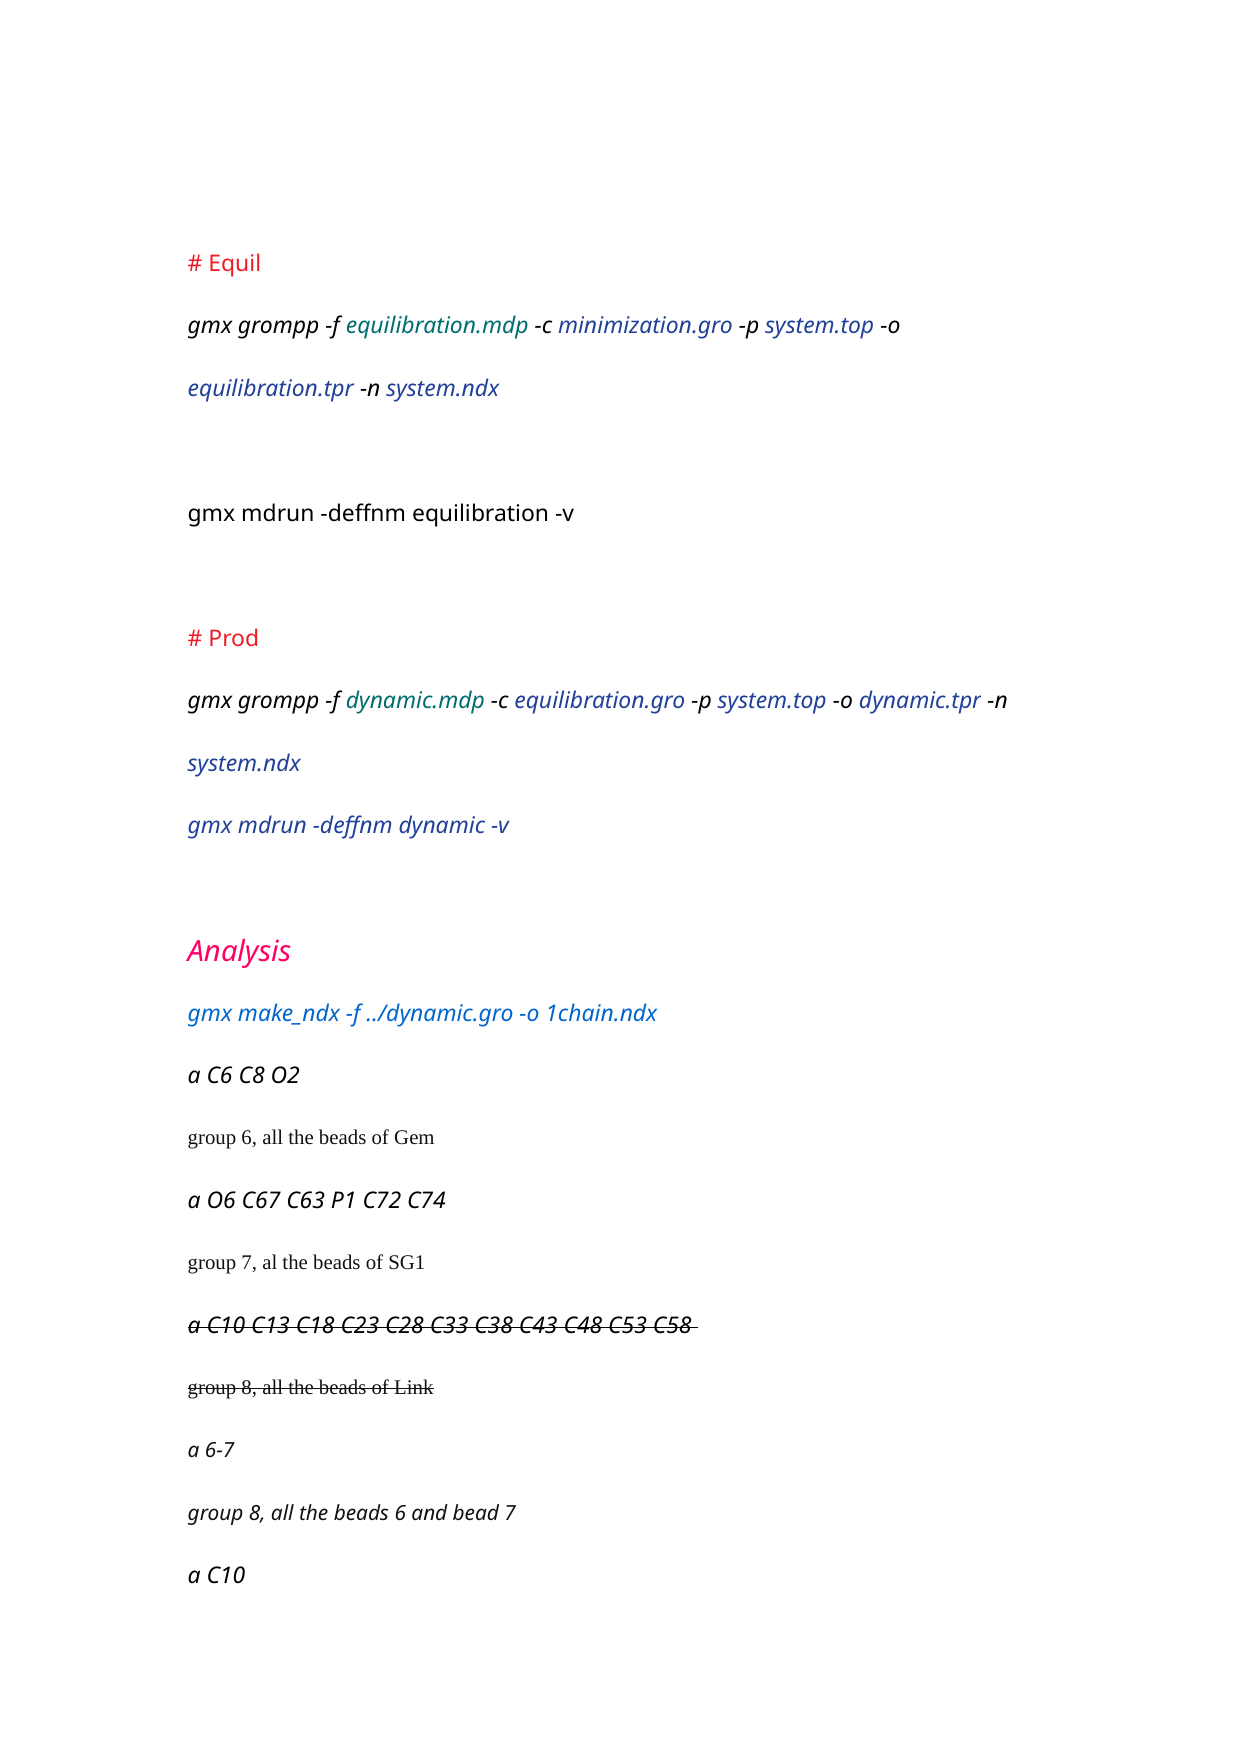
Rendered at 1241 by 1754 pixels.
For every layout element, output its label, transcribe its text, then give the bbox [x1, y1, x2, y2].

text group 8, all the beads of Link [187, 1346, 1053, 1408]
text group 7, al the beads of SG1 [187, 1221, 1053, 1283]
text a C10 [187, 1533, 1053, 1596]
text group 8, all the beads 6 and bead 7 [187, 1471, 1053, 1533]
text # Prod [187, 596, 1053, 658]
text # Equil [187, 221, 1053, 283]
text a 6-7 [187, 1408, 1053, 1471]
text a C10 C13 C18 C23 C28 C33 C38 C43 C48 C53 C58 [187, 1283, 1053, 1346]
text Analysis [187, 908, 1053, 971]
text gmx mdrun -deffnm dynamic -v [187, 783, 1053, 846]
text group 6, all the beads of Gem [187, 1096, 1053, 1158]
text gmx make_ndx -f ../dynamic.gro -o 1chain.ndx [187, 971, 1053, 1033]
text gmx mdrun -deffnm equilibration -v [187, 471, 1053, 533]
text gmx grompp -f dynamic.mdp -c equilibration.gro -p system.top -o dynamic.tpr -n system.ndx [187, 658, 1053, 783]
text a O6 C67 C63 P1 C72 C74 [187, 1158, 1053, 1221]
text gmx grompp -f equilibration.mdp -c minimization.gro -p system.top -o equilibration.tpr -n system.ndx [187, 283, 1053, 408]
text a C6 C8 O2 [187, 1033, 1053, 1096]
